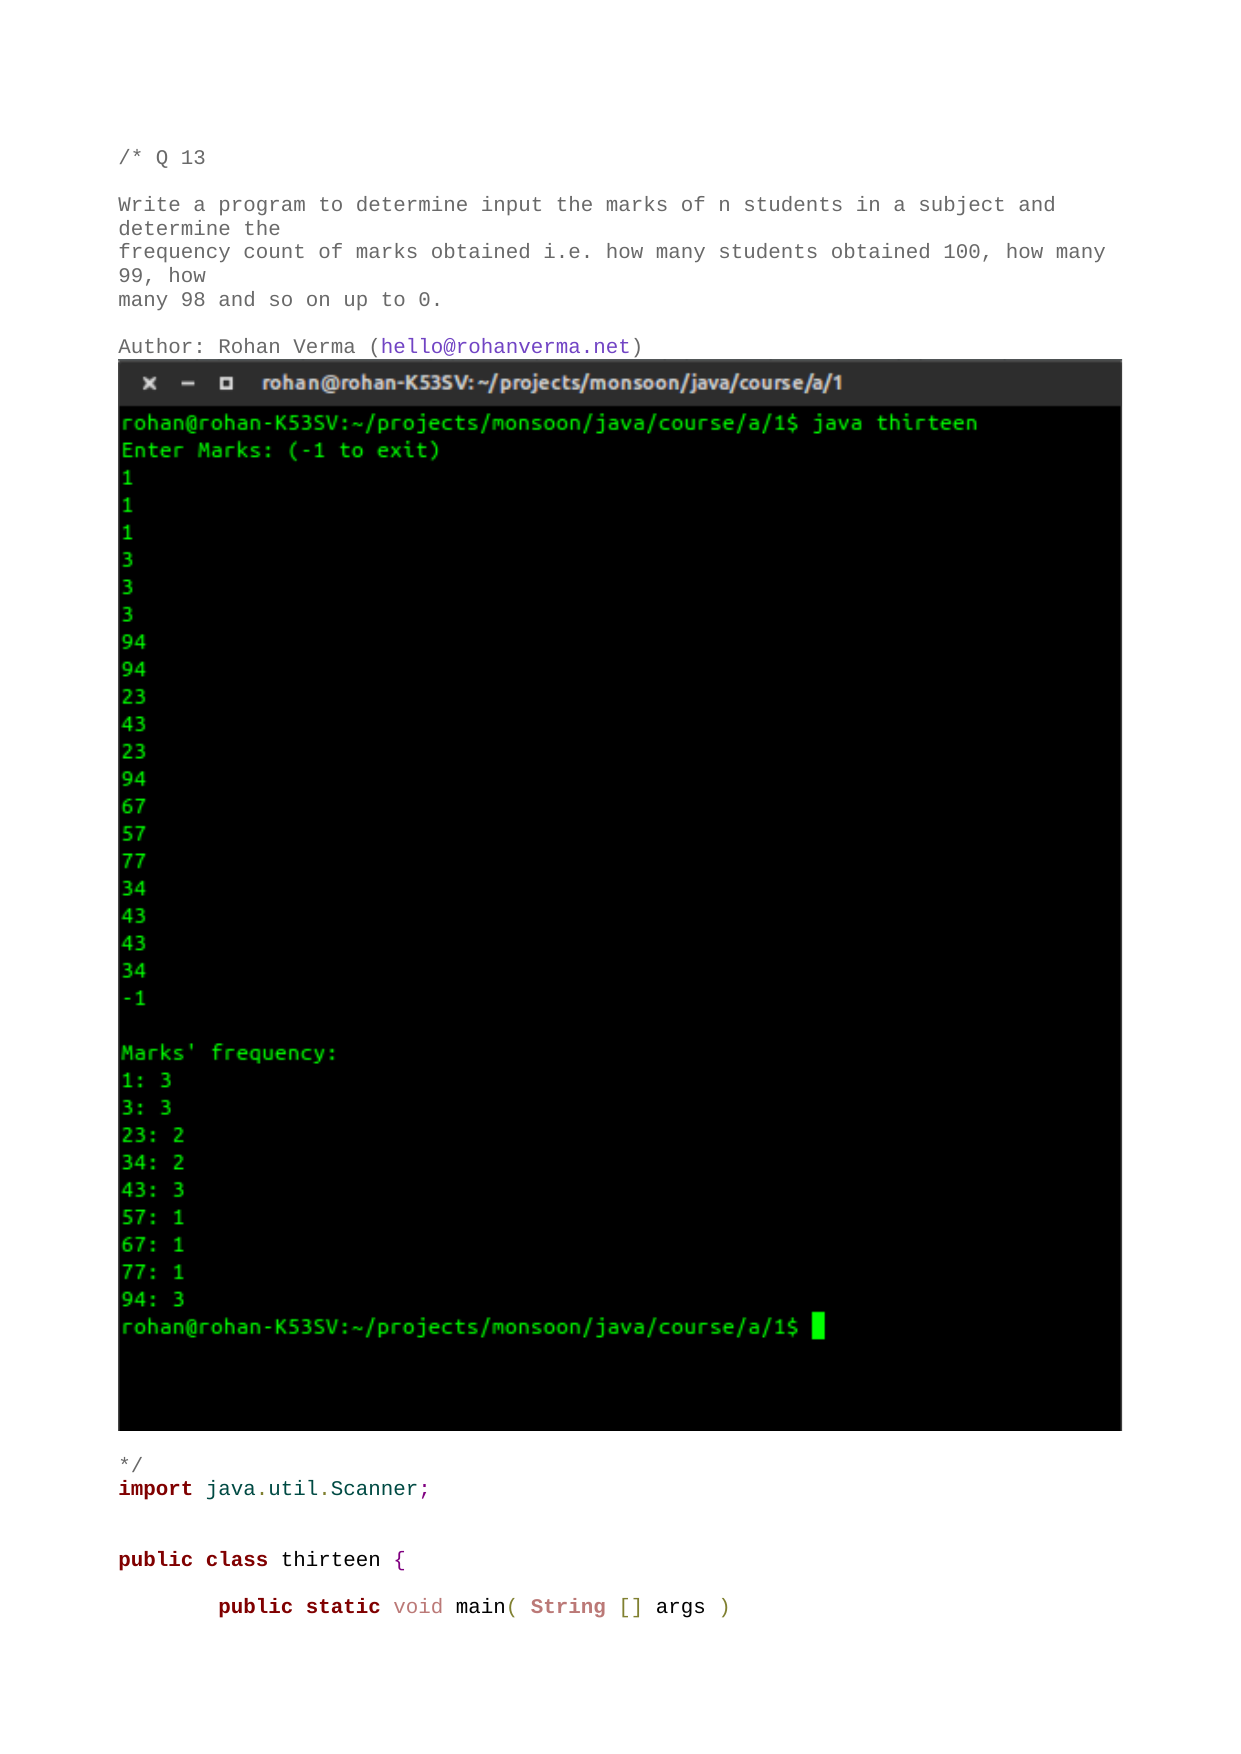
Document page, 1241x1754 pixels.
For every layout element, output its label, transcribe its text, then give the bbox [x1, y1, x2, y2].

text public static void main( String [] args ) [118, 1597, 1122, 1620]
text Author: Rohan Verma (hello@rohanverma.net) [118, 336, 1122, 359]
text */ [118, 1455, 1122, 1478]
text import java.util.Scanner; [118, 1478, 1122, 1502]
text frequency count of marks obtained i.e. how many students obtained 100, how many 99, how [118, 241, 1122, 289]
picture [118, 359, 1123, 1431]
text Write a program to determine input the marks of n students in a subject and determine the [118, 194, 1122, 241]
text /* Q 13 [118, 147, 1122, 170]
text many 98 and so on up to 0. [118, 289, 1122, 312]
text public class thirteen { [118, 1549, 1122, 1573]
